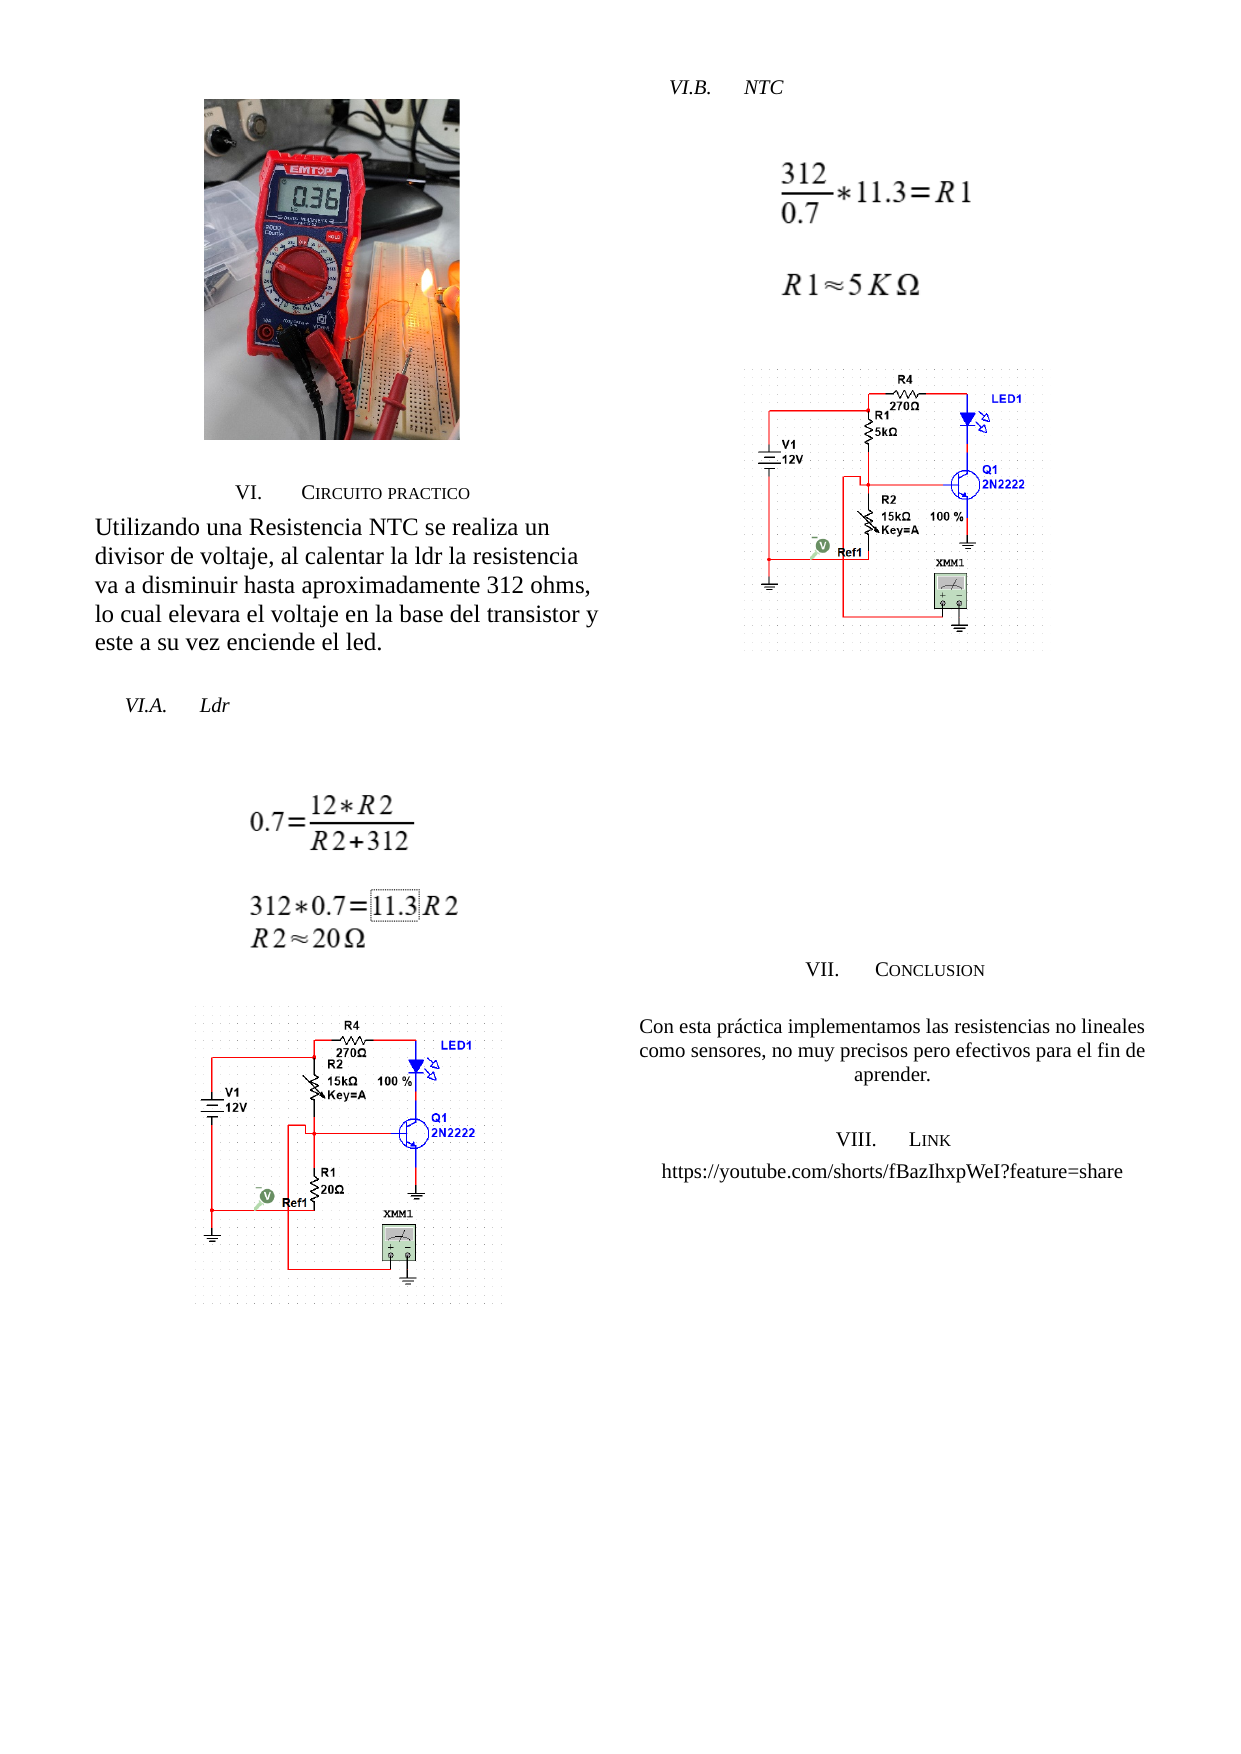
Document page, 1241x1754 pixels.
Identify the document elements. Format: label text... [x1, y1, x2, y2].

text Utilizando una Resistencia NTC se realiza un divisor de voltaje, al calentar la ldr la resistencia va a disminuir hasta aproximadamente 312 ohms, lo cual elevara el voltaje en la base del transistor y este a su vez enciende el led. [94, 512, 601, 656]
subtitle Link [639, 1127, 1146, 1151]
subtitle NTC [669, 75, 1146, 99]
subtitle Conclusion [639, 957, 1146, 981]
subtitle Circuito practico [94, 480, 601, 504]
subtitle Ldr [124, 693, 601, 717]
text Con esta práctica implementamos las resistencias no lineales como sensores, no muy precisos pero efectivos para el fin de aprender. [639, 1014, 1146, 1086]
text https://youtube.com/shorts/fBazIhxpWeI?feature=share [639, 1159, 1146, 1183]
